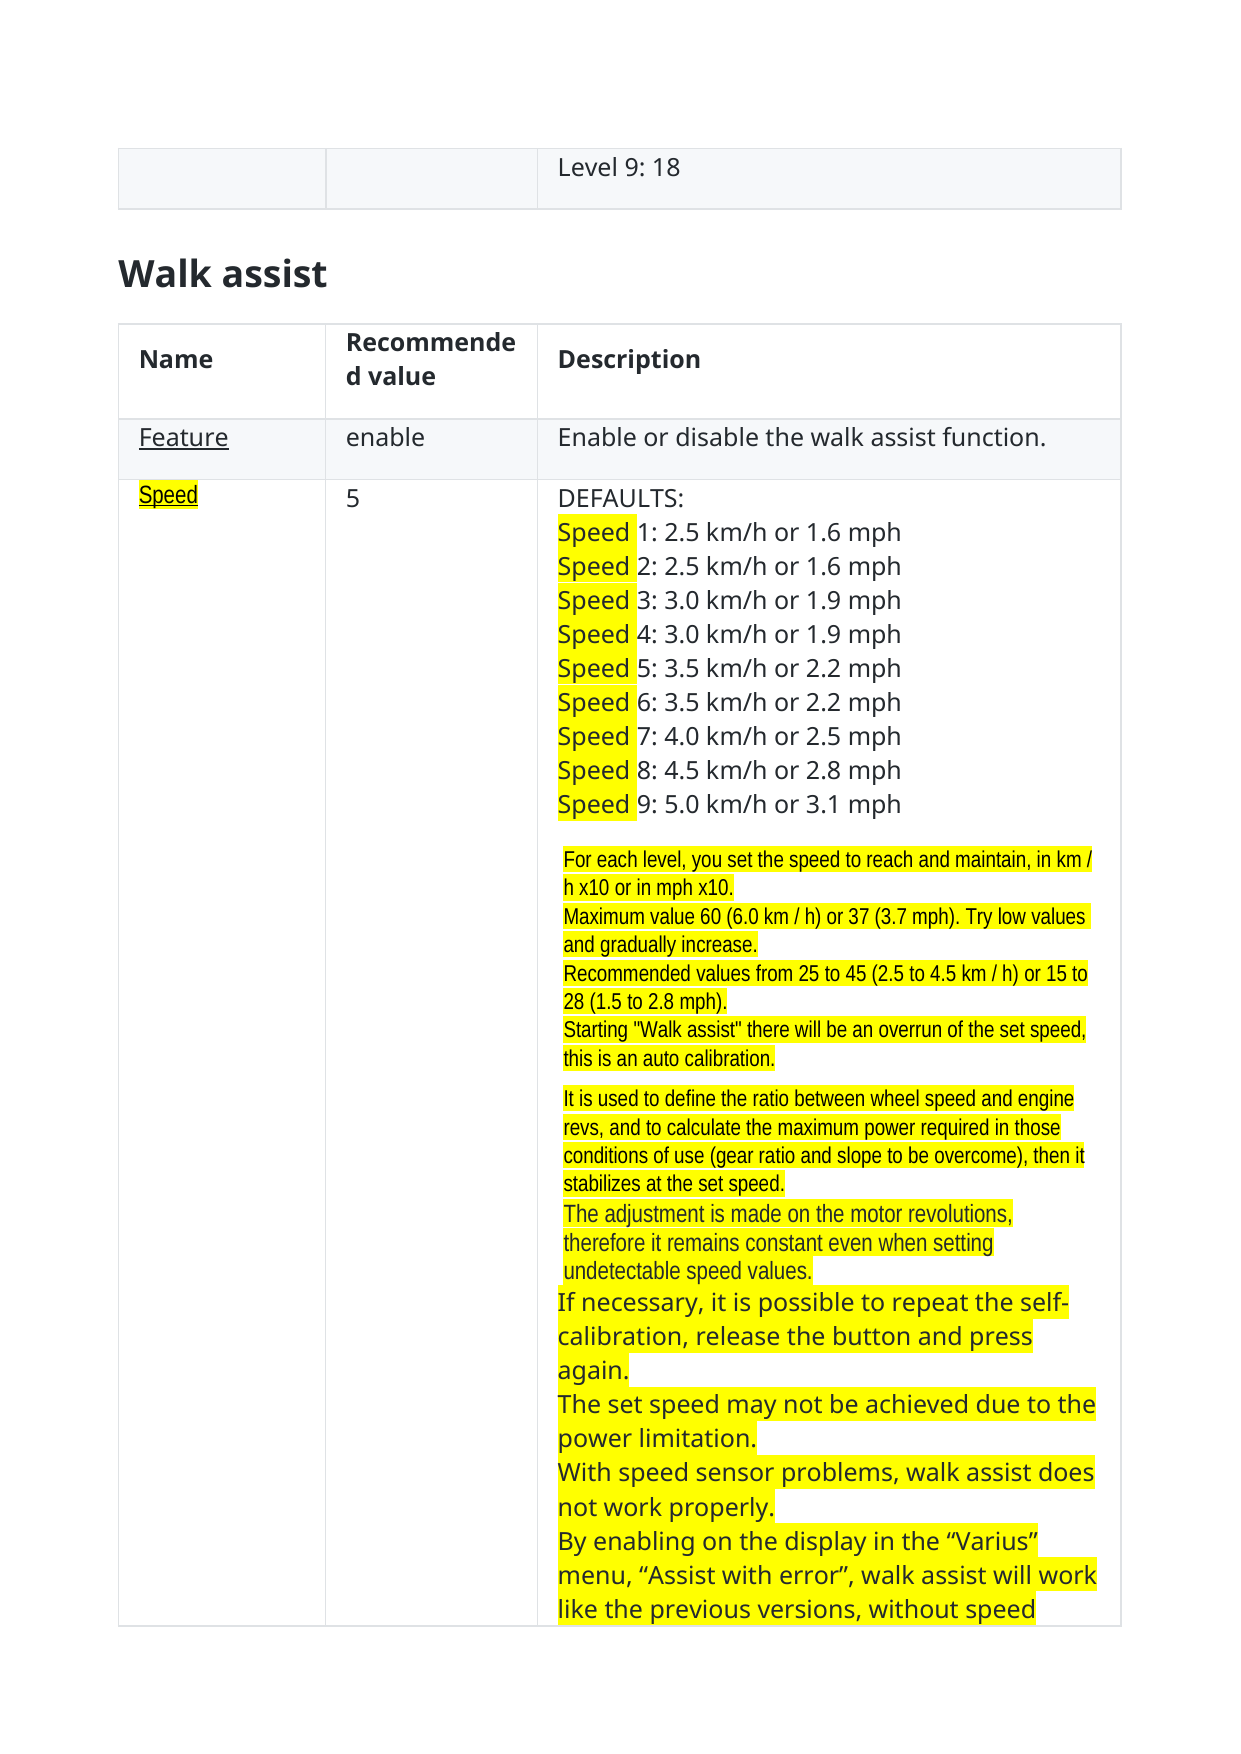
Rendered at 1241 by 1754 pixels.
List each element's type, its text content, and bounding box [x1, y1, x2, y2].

table_header Description [538, 325, 1120, 418]
table_cell enable [326, 420, 537, 479]
table_cell Speed [119, 480, 325, 1625]
table_cell [119, 149, 325, 208]
table_cell DEFAULTS: Speed 1: 2.5 km/h or 1.6 mph Speed 2: 2.5 km/h or 1.6 mph Speed 3: 3.0 km/h or 1.9 mph Speed 4: 3.0 km/h or 1.9 mph Speed 5: 3.5 km/h or 2.2 mph Speed 6: 3.5 km/h or 2.2 mph Speed 7: 4.0 km/h or 2.5 mph Speed 8: 4.5 km/h or 2.8 mph Speed 9: 5.0 km/h or 3.1 mph For each level, you set the speed to reach and maintain, in km / h x10 or in mph x10. Maximum value 60 (6.0 km / h) or 37 (3.7 mph). Try low values ​​and gradually increase. Recommended values ​​from 25 to 45 (2.5 to 4.5 km / h) or 15 to 28 (1.5 to 2.8 mph). Starting "Walk assist" there will be an overrun of the set speed, this is an auto calibration. It is used to define the ratio between wheel speed and engine revs, and to calculate the maximum power required in those conditions of use (gear ratio and slope to be overcome), then it stabilizes at the set speed. The adjustment is made on the motor revolutions, therefore it remains constant even when setting undetectable speed values. If necessary, it is possible to repeat the self-calibration, release the button and press again. The set speed may not be achieved due to the power limitation. With speed sensor problems, walk assist does not work properly. By enabling on the display in the “Varius” menu, “Assist with error”, walk assist will work like the previous versions, without speed [538, 480, 1120, 1625]
table_header Recommended value [326, 325, 537, 418]
table_header Name [119, 325, 325, 418]
table_cell [327, 149, 537, 208]
table_cell Feature [119, 420, 325, 479]
table_cell Level 9: 18 [538, 149, 1120, 208]
table_cell 5 [326, 480, 537, 1625]
table_cell Enable or disable the walk assist function. [538, 420, 1120, 479]
text Walk assist [118, 247, 1122, 298]
